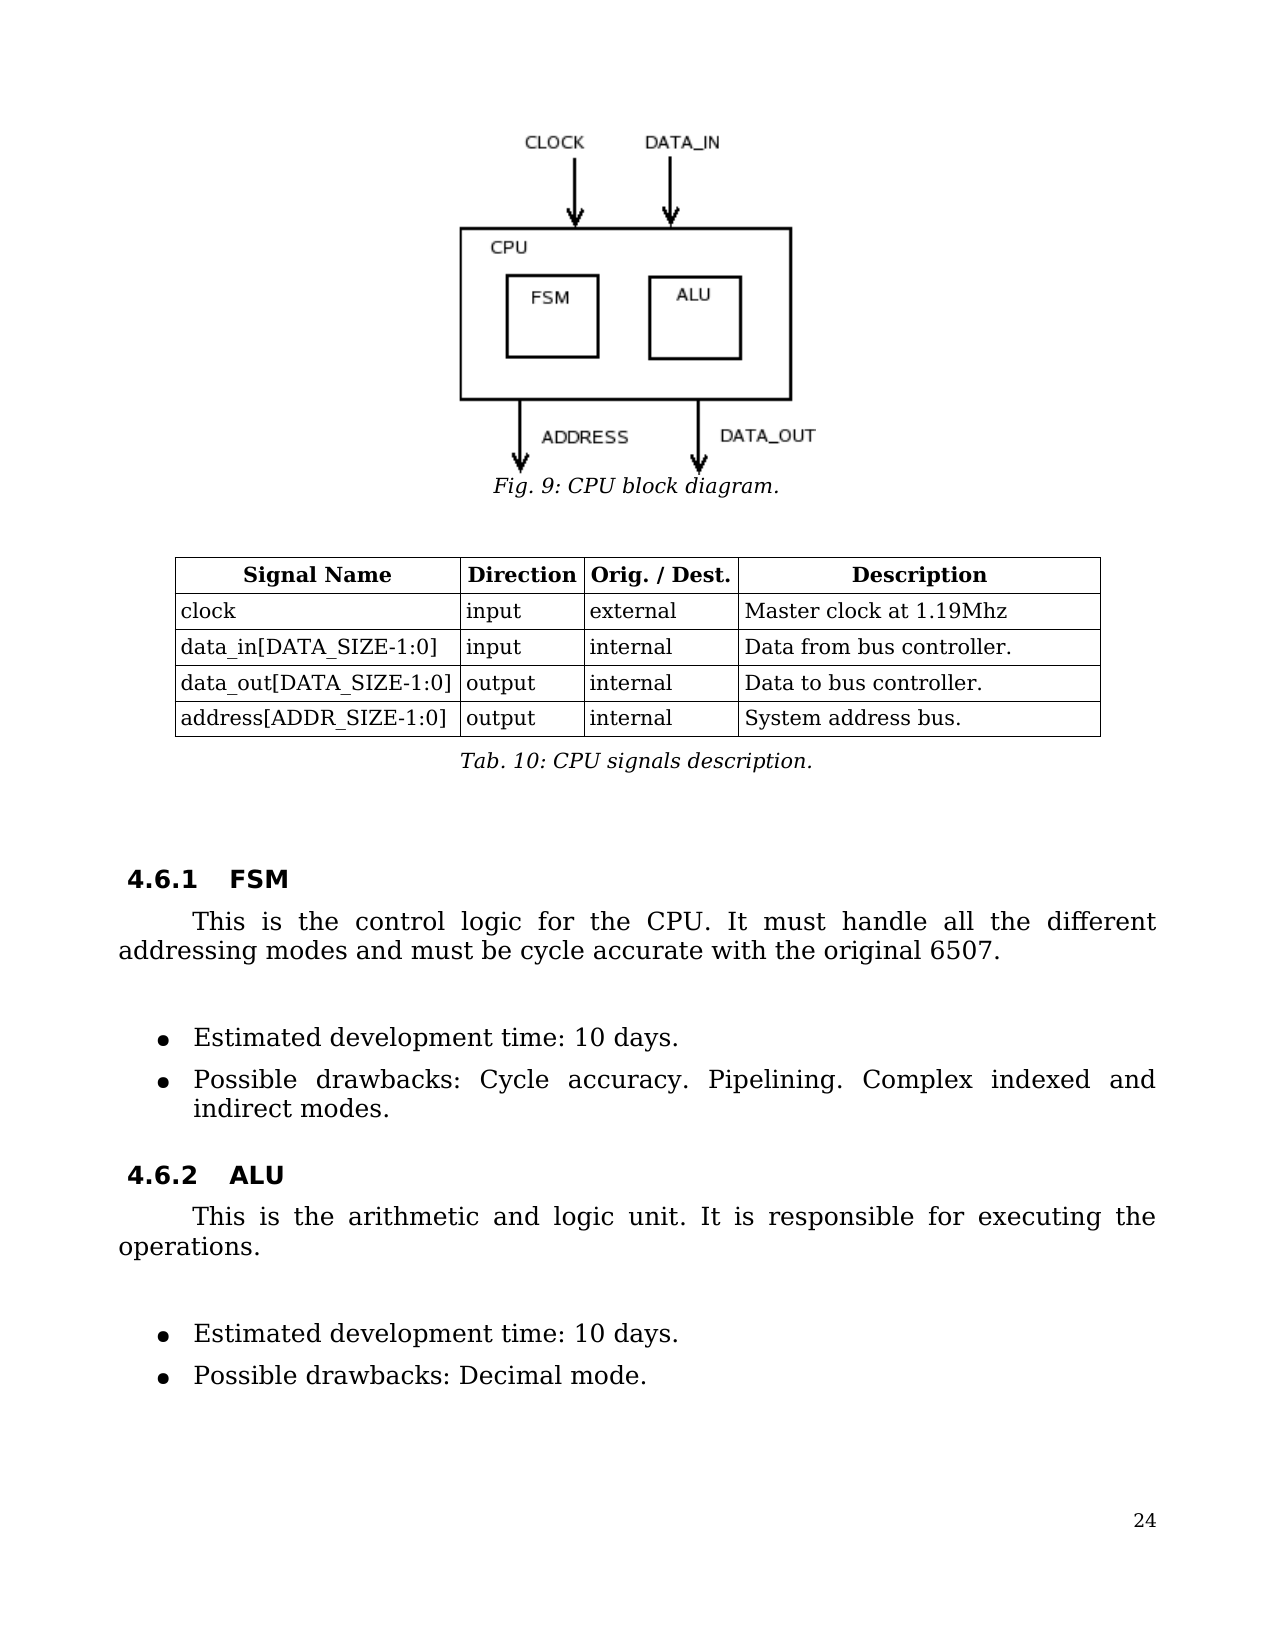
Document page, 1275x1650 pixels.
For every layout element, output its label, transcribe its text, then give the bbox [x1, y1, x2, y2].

list Estimated development time: 10 days. [156, 1319, 1157, 1348]
text This is the arithmetic and logic unit. It is responsible for executing the operations. [118, 1202, 1157, 1261]
table_cell System address bus. [739, 702, 1100, 736]
table_header Direction [461, 558, 584, 593]
subtitle ALU [118, 1161, 1157, 1190]
text Tab. 10: CPU signals description. [118, 749, 1157, 773]
table_cell input [461, 594, 584, 629]
subtitle FSM [118, 865, 1157, 894]
table_header Description [739, 558, 1100, 593]
table_cell Master clock at 1.19Mhz [739, 594, 1100, 629]
table_cell address[ADDR_SIZE-1:0] [176, 702, 460, 736]
table_cell data_out[DATA_SIZE-1:0] [176, 666, 460, 701]
table_cell Data from bus controller. [739, 630, 1100, 665]
table_cell internal [585, 630, 738, 665]
table_cell internal [585, 666, 738, 701]
list Possible drawbacks: Decimal mode. [156, 1361, 1157, 1390]
table_cell output [461, 666, 584, 701]
table_cell clock [176, 594, 460, 629]
table_cell external [585, 594, 738, 629]
table_cell internal [585, 702, 738, 736]
picture [459, 130, 816, 475]
list Estimated development time: 10 days. [156, 1023, 1157, 1052]
text Fig. 9: CPU block diagram. [459, 475, 816, 499]
table_cell output [461, 702, 584, 736]
table_cell Data to bus controller. [739, 666, 1100, 701]
text This is the control logic for the CPU. It must handle all the different addressing modes and must be cycle accurate with the original 6507. [118, 907, 1157, 965]
table_cell data_in[DATA_SIZE-1:0] [176, 630, 460, 665]
list Possible drawbacks: Cycle accuracy. Pipelining. Complex indexed and indirect modes. [156, 1065, 1157, 1123]
table_header Signal Name [176, 558, 460, 593]
table_header Orig. / Dest. [585, 558, 738, 593]
table_cell input [461, 630, 584, 665]
